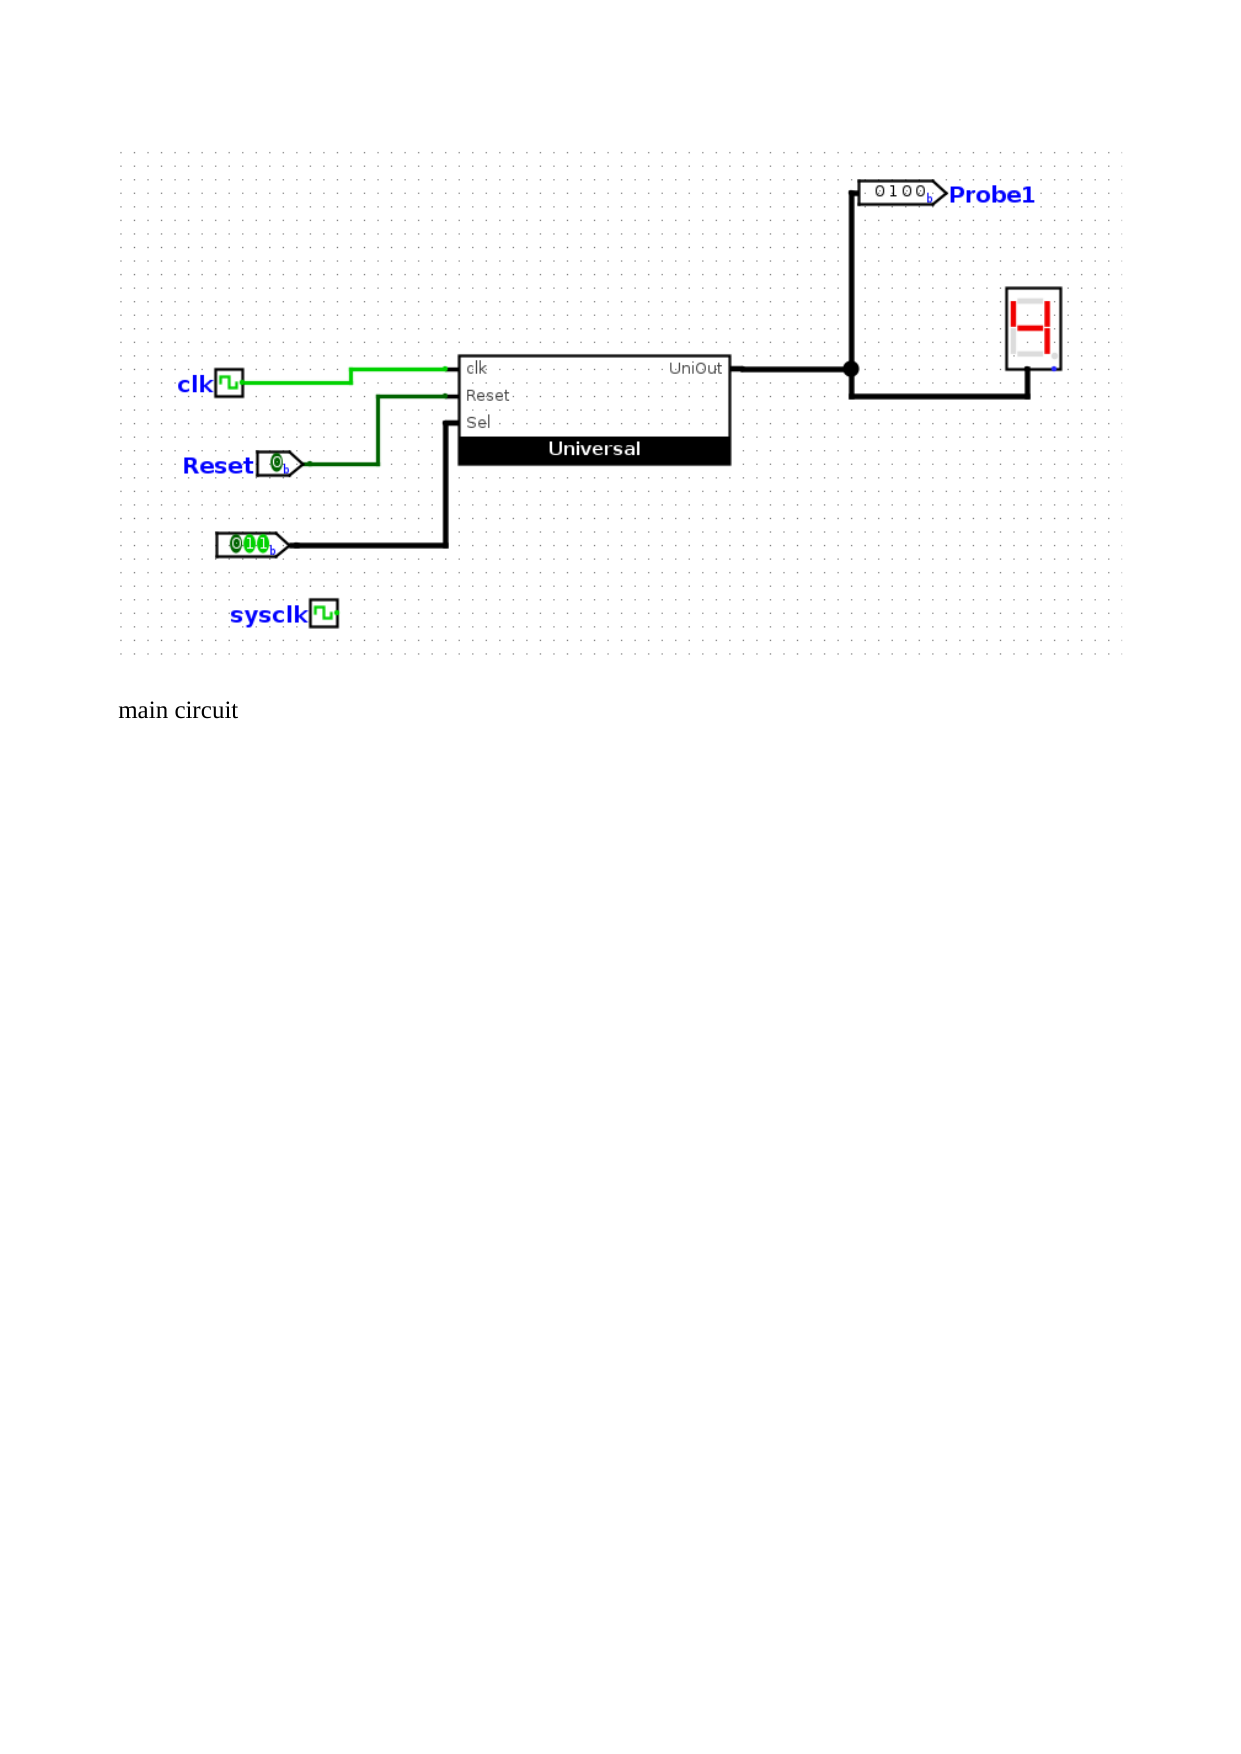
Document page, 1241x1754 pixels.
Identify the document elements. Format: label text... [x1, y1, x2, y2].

text main circuit [118, 695, 1122, 724]
picture [118, 146, 1123, 667]
